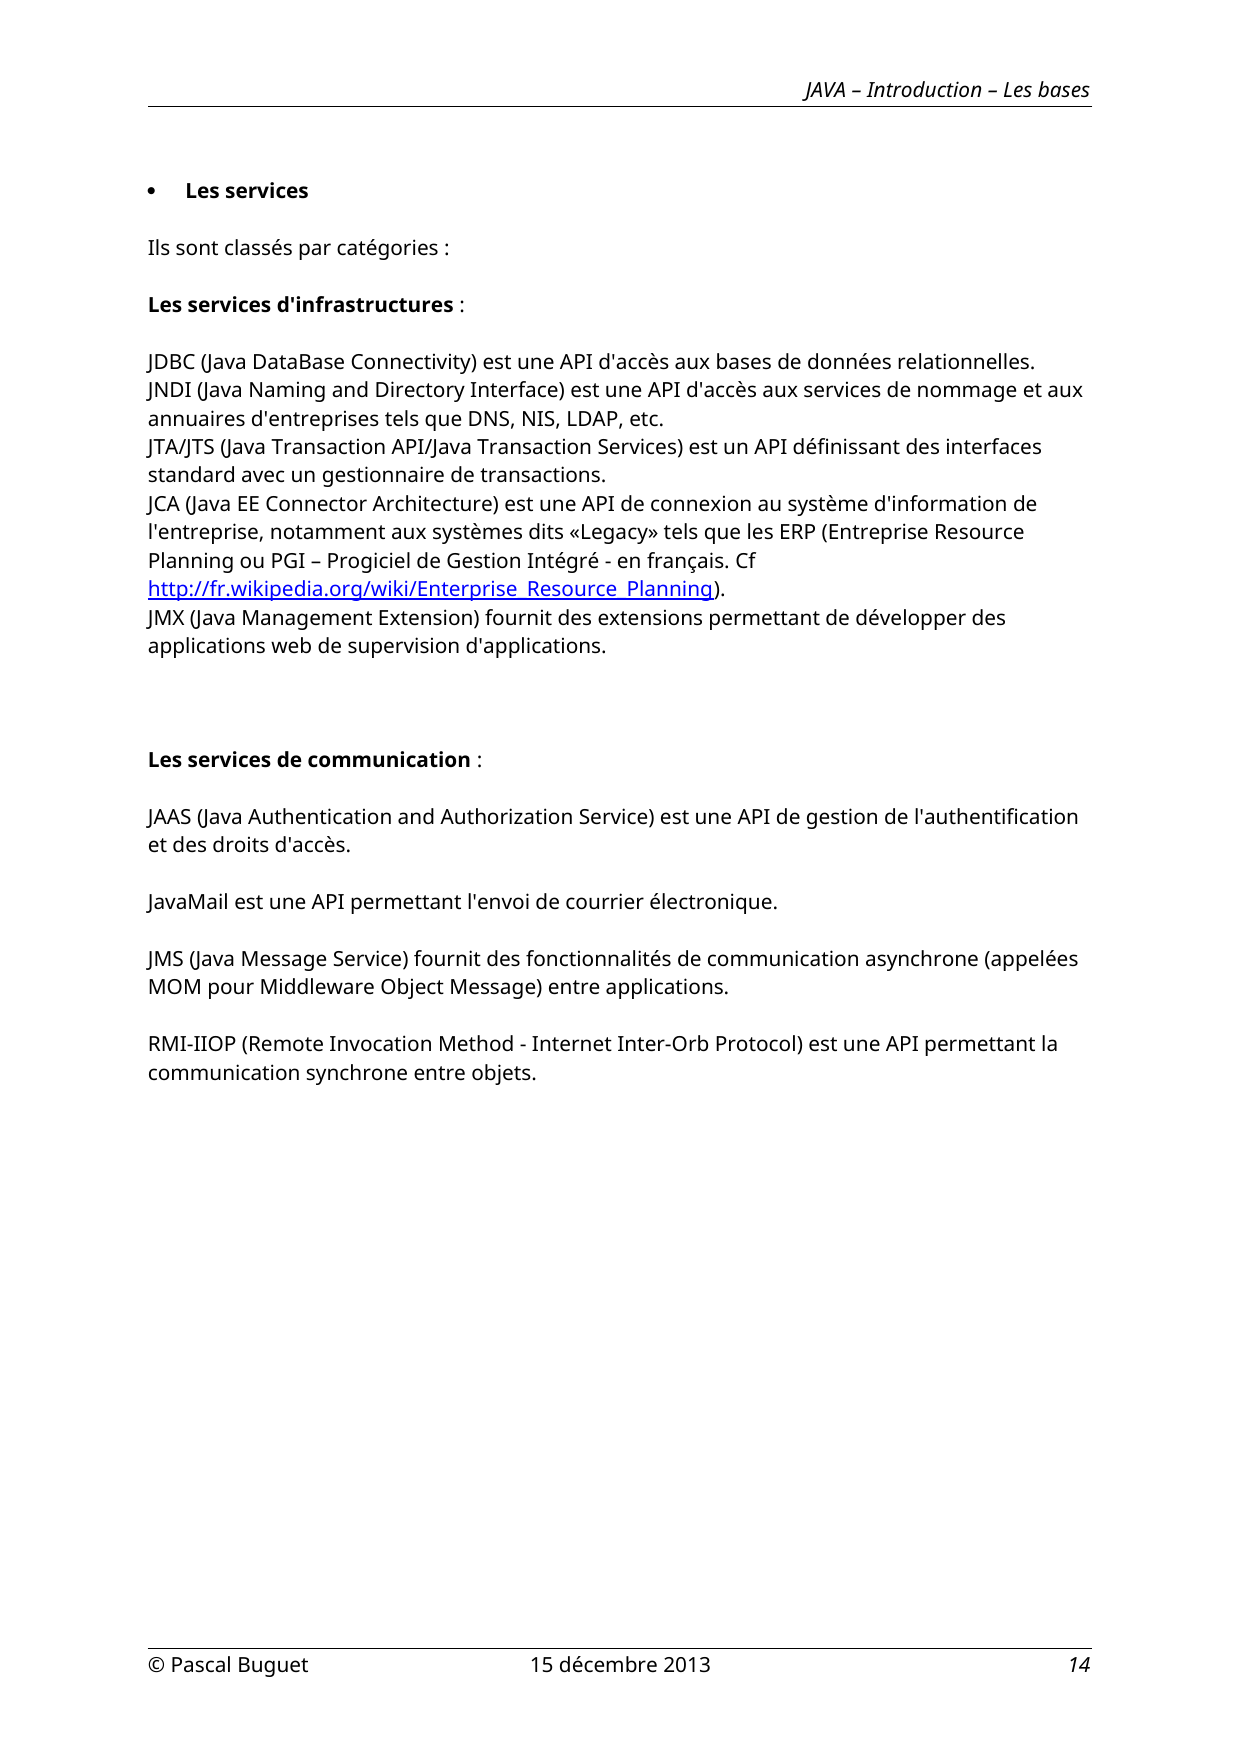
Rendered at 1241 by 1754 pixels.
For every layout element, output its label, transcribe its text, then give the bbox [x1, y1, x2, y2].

text JCA (Java EE Connector Architecture) est une API de connexion au système d'information de l'entreprise, notamment aux systèmes dits «Legacy» tels que les ERP (Entreprise Resource Planning ou PGI – Progiciel de Gestion Intégré - en français. Cf http://fr.wikipedia.org/wiki/Enterprise_Resource_Planning). [148, 489, 1092, 603]
text JDBC (Java DataBase Connectivity) est une API d'accès aux bases de données relationnelles. [148, 347, 1092, 375]
list Les services [148, 176, 1092, 204]
text Ils sont classés par catégories : [148, 233, 1092, 261]
text JAAS (Java Authentication and Authorization Service) est une API de gestion de l'authentification et des droits d'accès. [148, 802, 1092, 859]
text Les services d'infrastructures : [148, 290, 1092, 318]
text Les services de communication : [148, 745, 1092, 773]
text JNDI (Java Naming and Directory Interface) est une API d'accès aux services de nommage et aux annuaires d'entreprises tels que DNS, NIS, LDAP, etc. [148, 375, 1092, 432]
text RMI-IIOP (Remote Invocation Method - Internet Inter-Orb Protocol) est une API permettant la communication synchrone entre objets. [148, 1029, 1092, 1086]
text JMS (Java Message Service) fournit des fonctionnalités de communication asynchrone (appelées MOM pour Middleware Object Message) entre applications. [148, 944, 1092, 1001]
text JTA/JTS (Java Transaction API/Java Transaction Services) est un API définissant des interfaces standard avec un gestionnaire de transactions. [148, 432, 1092, 489]
text JMX (Java Management Extension) fournit des extensions permettant de développer des applications web de supervision d'applications. [148, 603, 1092, 659]
text JavaMail est une API permettant l'envoi de courrier électronique. [148, 887, 1092, 916]
